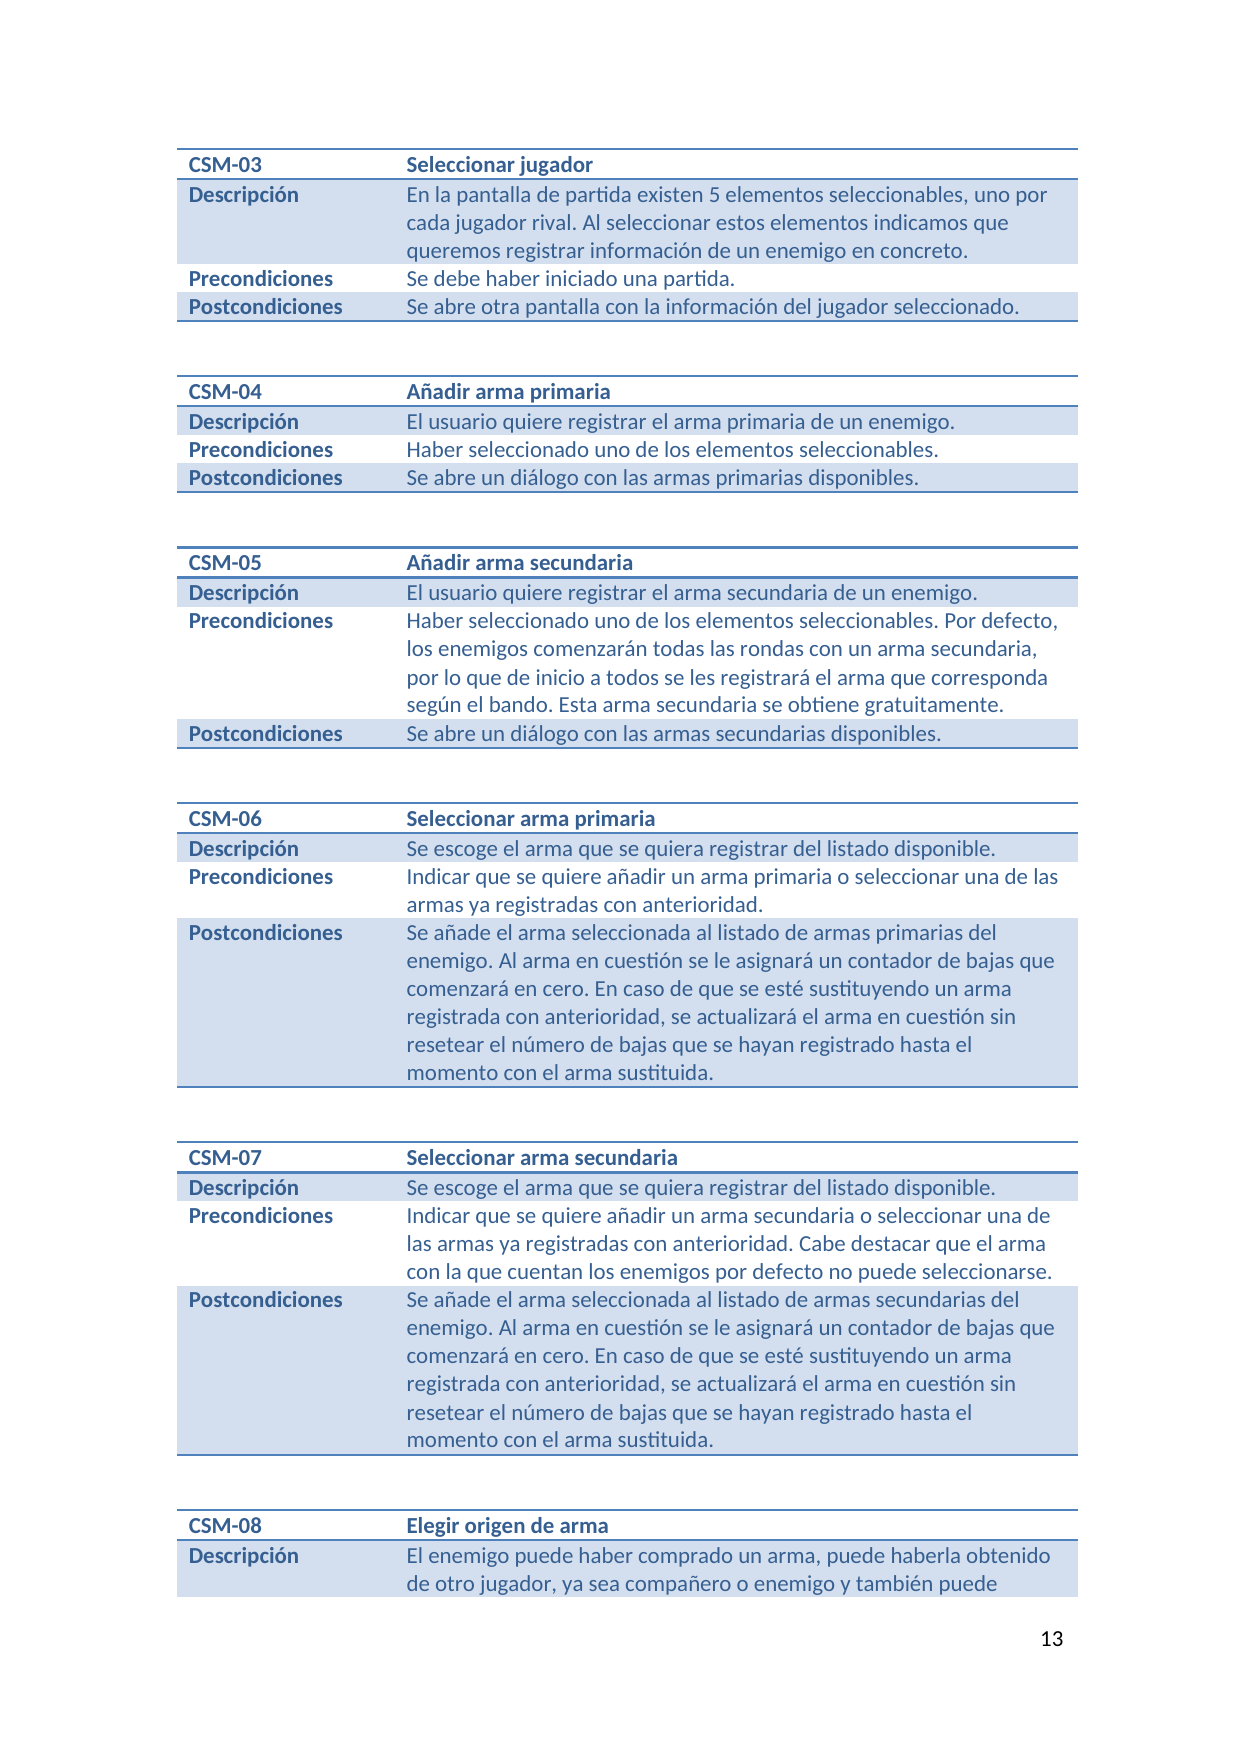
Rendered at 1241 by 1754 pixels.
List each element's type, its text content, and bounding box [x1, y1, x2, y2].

table_cell Se escoge el arma que se quiera registrar del listado disponible. [395, 1174, 1078, 1201]
table_cell Se añade el arma seleccionada al listado de armas secundarias del enemigo. Al arma en cuestión se le asignará un contador de bajas que comenzará en cero. En caso de que se esté sustituyendo un arma registrada con anterioridad, se actualizará el arma en cuestión sin resetear el número de bajas que se hayan registrado hasta el momento con el arma sustituida. [395, 1286, 1078, 1454]
table_cell El usuario quiere registrar el arma primaria de un enemigo. [395, 407, 1078, 435]
table_cell Descripción [177, 180, 395, 264]
table_header Añadir arma primaria [395, 377, 1078, 405]
table_cell En la pantalla de partida existen 5 elementos seleccionables, uno por cada jugador rival. Al seleccionar estos elementos indicamos que queremos registrar información de un enemigo en concreto. [395, 180, 1078, 264]
table_cell Precondiciones [177, 607, 395, 719]
table_header CSM-08 [177, 1511, 395, 1539]
table_header Seleccionar jugador [395, 150, 1078, 178]
table_header CSM-03 [177, 150, 395, 178]
table_cell Se abre un diálogo con las armas primarias disponibles. [395, 463, 1078, 491]
table_cell Se añade el arma seleccionada al listado de armas primarias del enemigo. Al arma en cuestión se le asignará un contador de bajas que comenzará en cero. En caso de que se esté sustituyendo un arma registrada con anterioridad, se actualizará el arma en cuestión sin resetear el número de bajas que se hayan registrado hasta el momento con el arma sustituida. [395, 918, 1078, 1086]
table_header CSM-04 [177, 377, 395, 405]
table_cell Postcondiciones [177, 719, 395, 747]
table_cell Se escoge el arma que se quiera registrar del listado disponible. [395, 834, 1078, 862]
table_header CSM-07 [177, 1143, 395, 1171]
table_cell Precondiciones [177, 862, 395, 918]
table_cell Indicar que se quiere añadir un arma primaria o seleccionar una de las armas ya registradas con anterioridad. [395, 862, 1078, 918]
table_cell Haber seleccionado uno de los elementos seleccionables. [395, 435, 1078, 463]
table_header Elegir origen de arma [395, 1511, 1078, 1539]
table_header Añadir arma secundaria [395, 549, 1078, 576]
table_header Seleccionar arma secundaria [395, 1143, 1078, 1171]
table_cell Precondiciones [177, 435, 395, 463]
table_cell Descripción [177, 579, 395, 607]
table_cell Precondiciones [177, 1201, 395, 1286]
table_cell Postcondiciones [177, 1286, 395, 1454]
table_cell Descripción [177, 1174, 395, 1201]
table_cell Se abre otra pantalla con la información del jugador seleccionado. [395, 292, 1078, 320]
table_cell Descripción [177, 407, 395, 435]
table_cell Precondiciones [177, 264, 395, 292]
table_cell El usuario quiere registrar el arma secundaria de un enemigo. [395, 579, 1078, 607]
table_cell Postcondiciones [177, 463, 395, 491]
table_cell Se debe haber iniciado una partida. [395, 264, 1078, 292]
table_header CSM-05 [177, 549, 395, 576]
table_cell El enemigo puede haber comprado un arma, puede haberla obtenido de otro jugador, ya sea compañero o enemigo y también puede [395, 1541, 1078, 1597]
table_cell Descripción [177, 1541, 395, 1597]
table_cell Se abre un diálogo con las armas secundarias disponibles. [395, 719, 1078, 747]
table_cell Postcondiciones [177, 918, 395, 1086]
table_cell Descripción [177, 834, 395, 862]
table_header CSM-06 [177, 804, 395, 832]
table_cell Indicar que se quiere añadir un arma secundaria o seleccionar una de las armas ya registradas con anterioridad. Cabe destacar que el arma con la que cuentan los enemigos por defecto no puede seleccionarse. [395, 1201, 1078, 1286]
table_cell Haber seleccionado uno de los elementos seleccionables. Por defecto, los enemigos comenzarán todas las rondas con un arma secundaria, por lo que de inicio a todos se les registrará el arma que corresponda según el bando. Esta arma secundaria se obtiene gratuitamente. [395, 607, 1078, 719]
table_cell Postcondiciones [177, 292, 395, 320]
table_header Seleccionar arma primaria [395, 804, 1078, 832]
